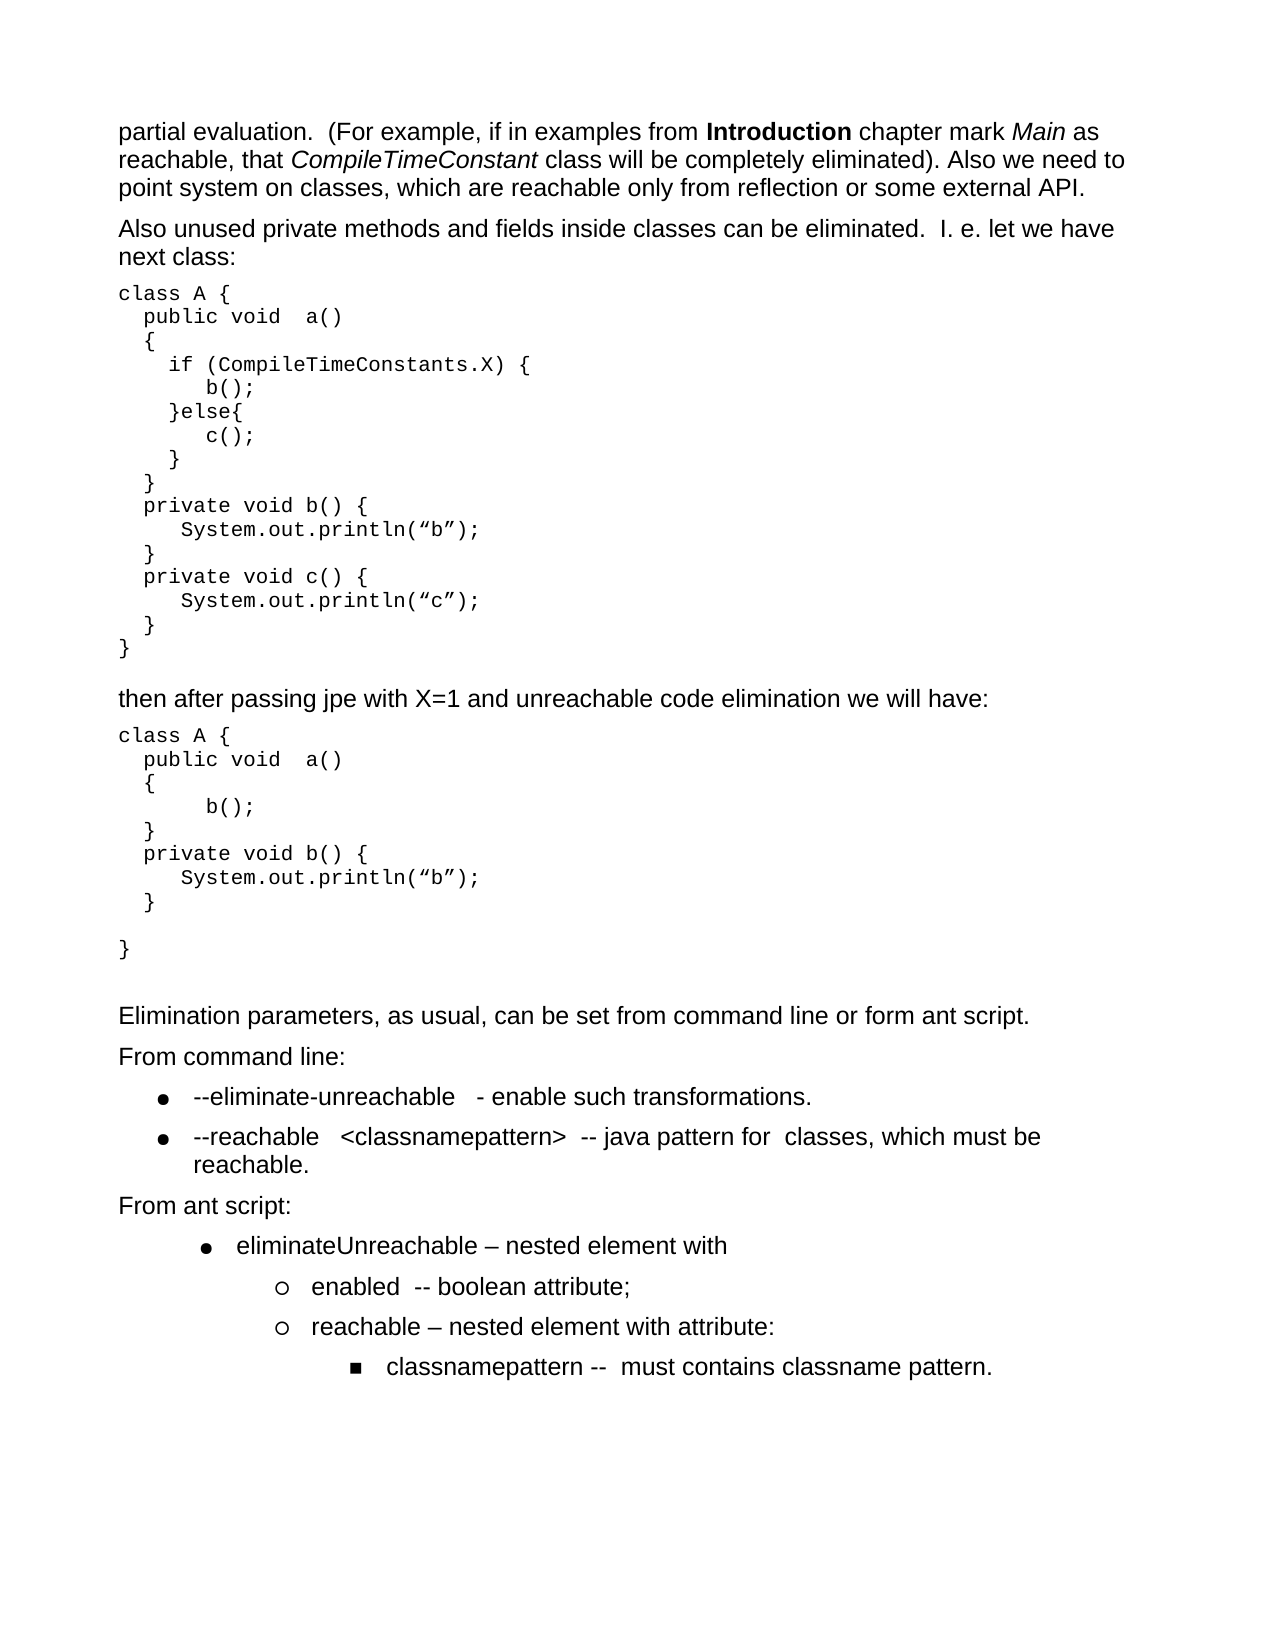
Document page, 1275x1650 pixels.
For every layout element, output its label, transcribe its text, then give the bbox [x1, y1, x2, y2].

text } [118, 637, 1157, 661]
text public void a() [118, 749, 1157, 772]
text partial evaluation. (For example, if in examples from Introduction chapter mark Main as reachable, that CompileTimeConstant class will be completely eliminated). Also we need to point system on classes, which are reachable only from reflection or some external API. [118, 118, 1157, 202]
list --reachable <classnamepattern> -- java pattern for classes, which must be reachable. [156, 1123, 1157, 1179]
text class A { [118, 725, 1157, 749]
text } [118, 614, 1157, 637]
list classnamepattern -- must contains classname pattern. [349, 1353, 1157, 1381]
text } [118, 938, 1157, 962]
text From ant script: [118, 1192, 1157, 1219]
text Elimination parameters, as usual, can be set from command line or form ant script. [118, 1002, 1157, 1030]
text Also unused private methods and fields inside classes can be eliminated. I. e. let we have next class: [118, 214, 1157, 270]
text private void c() { [118, 566, 1157, 590]
text } [118, 472, 1157, 496]
text } [118, 543, 1157, 566]
text System.out.println(“c”); [118, 590, 1157, 614]
text } [118, 891, 1157, 914]
text } [118, 448, 1157, 472]
list reachable – nested element with attribute: [274, 1313, 1157, 1341]
text private void b() { [118, 496, 1157, 519]
text From command line: [118, 1042, 1157, 1070]
list eliminateUnreachable – nested element with [199, 1232, 1157, 1260]
text if (CompileTimeConstants.X) { [118, 354, 1157, 377]
text System.out.println(“b”); [118, 867, 1157, 891]
text }else{ [118, 401, 1157, 424]
text System.out.println(“b”); [118, 519, 1157, 543]
text c(); [118, 424, 1157, 448]
text then after passing jpe with X=1 and unreachable code elimination we will have: [118, 685, 1157, 713]
text public void a() [118, 306, 1157, 330]
text private void b() { [118, 843, 1157, 867]
list --eliminate-unreachable - enable such transformations. [156, 1083, 1157, 1111]
text { [118, 772, 1157, 796]
text class A { [118, 283, 1157, 306]
list enabled -- boolean attribute; [274, 1272, 1157, 1300]
text } [118, 820, 1157, 843]
text b(); [118, 377, 1157, 401]
text b(); [118, 796, 1157, 820]
text { [118, 330, 1157, 354]
